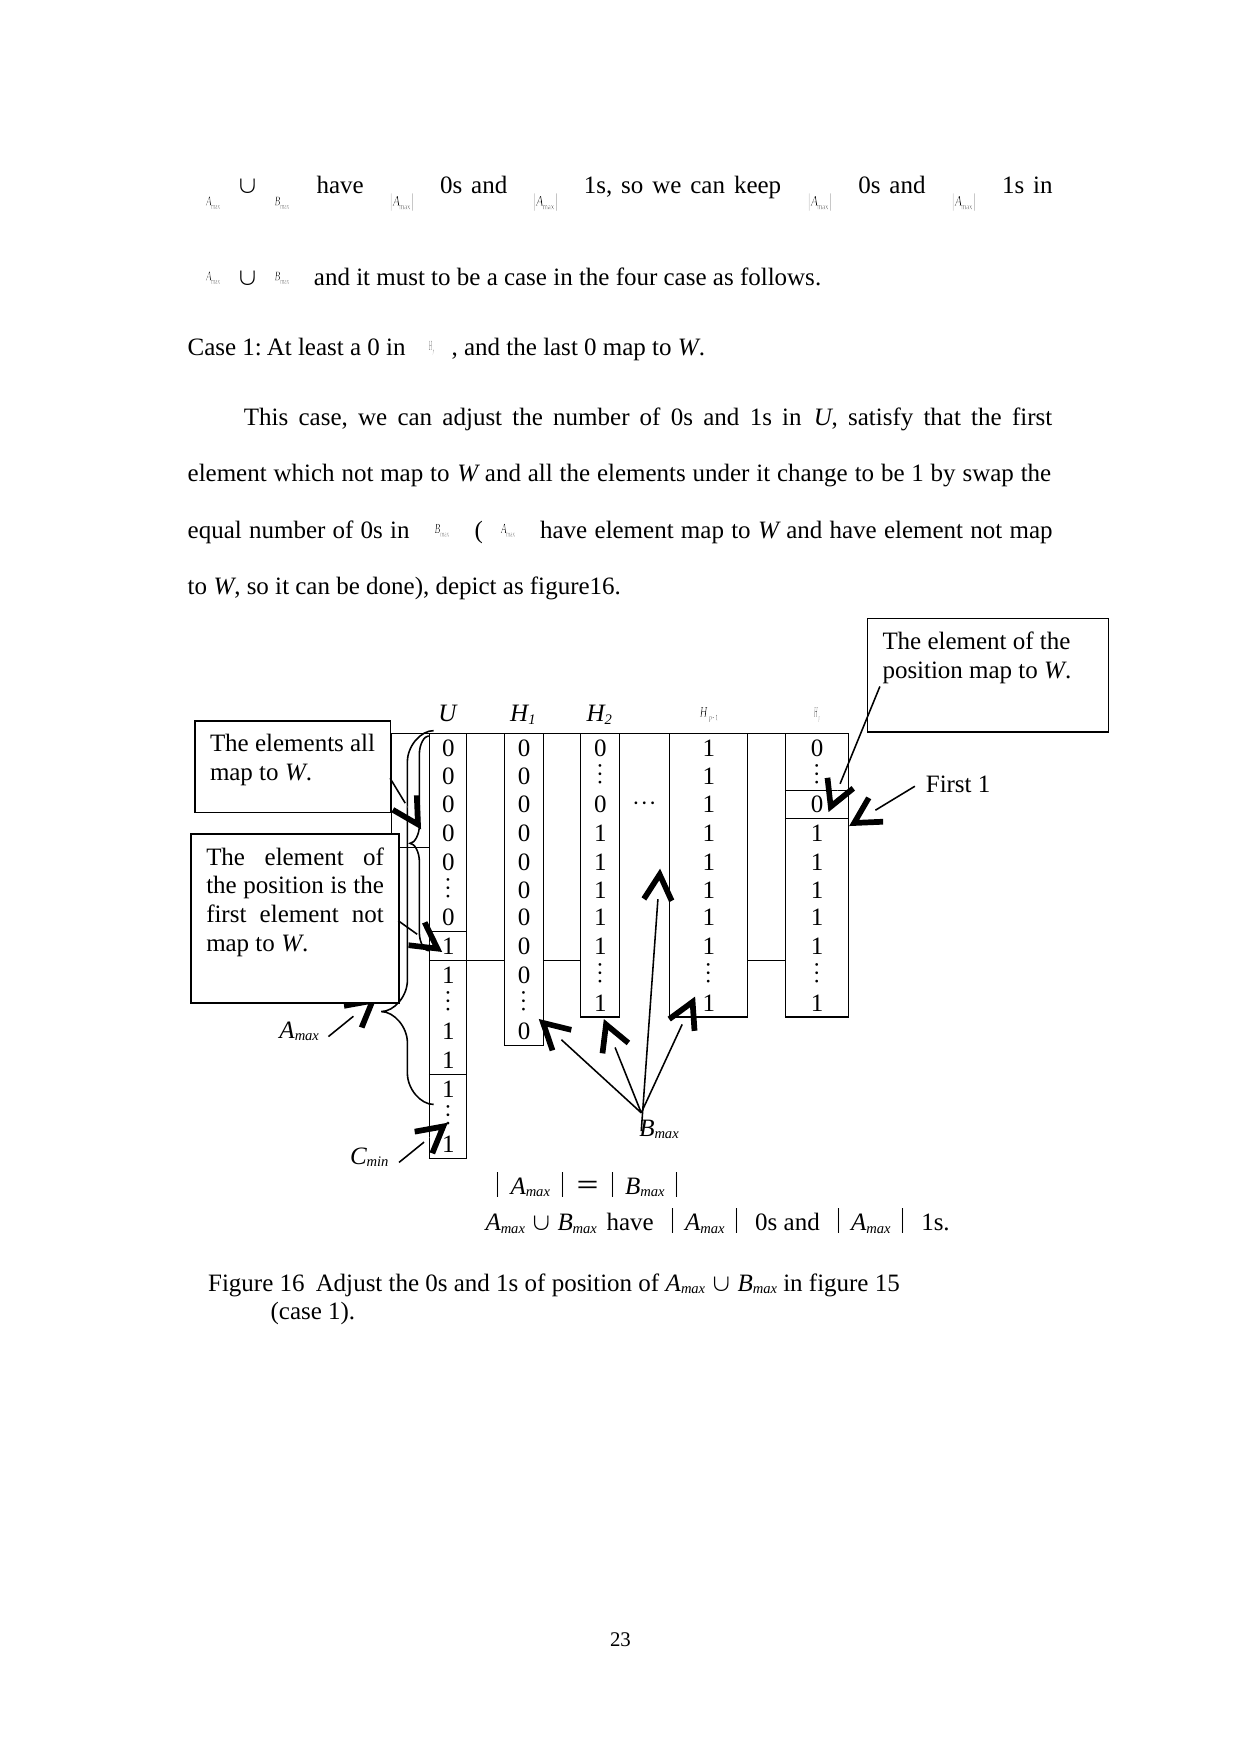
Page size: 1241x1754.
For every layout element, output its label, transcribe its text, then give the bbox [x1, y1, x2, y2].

table_cell 0 [430, 762, 466, 789]
table_cell [543, 1130, 581, 1156]
table_cell 1 [430, 1130, 466, 1158]
table_cell [544, 876, 580, 903]
table_cell [748, 904, 785, 931]
table_cell [651, 989, 669, 1016]
table_cell 1 [670, 790, 747, 818]
table_cell [669, 1103, 748, 1130]
table_cell [748, 1016, 785, 1045]
table_cell 1 [670, 876, 747, 903]
table_cell [649, 1016, 669, 1045]
table_cell [504, 1074, 543, 1103]
table_cell 1 [786, 904, 848, 931]
table_cell  [786, 960, 848, 989]
table_cell [392, 1017, 406, 1045]
table_cell [392, 818, 406, 847]
table_header [392, 694, 429, 733]
table_cell 0 [505, 762, 543, 789]
table_cell 0 [430, 904, 466, 931]
table_cell 1 [670, 931, 747, 960]
table_cell  [430, 876, 466, 903]
table_cell 0 [505, 818, 543, 847]
table_cell 0 [430, 818, 466, 847]
table_cell 0 [505, 904, 543, 931]
table_cell  [430, 1103, 466, 1130]
table_cell [581, 1130, 619, 1156]
table_cell [581, 1045, 619, 1074]
table_cell [414, 818, 429, 847]
table_cell [620, 931, 654, 960]
table_cell [544, 961, 580, 989]
table_cell 0 [581, 790, 619, 818]
table_cell [620, 1130, 669, 1156]
table_cell [620, 1103, 641, 1130]
table_cell [669, 1074, 748, 1103]
table_cell 1 [670, 989, 747, 1016]
table_cell 0 [505, 931, 543, 960]
table_cell 0 [505, 847, 543, 876]
table_cell [544, 931, 580, 960]
table_header [748, 694, 785, 733]
table_cell [409, 904, 418, 931]
table_cell [392, 734, 420, 762]
table_cell [504, 1130, 543, 1156]
table_header U [429, 694, 467, 733]
table_cell [544, 904, 580, 931]
table_cell [421, 876, 429, 903]
table_cell [544, 734, 580, 762]
table_cell 1 [430, 1075, 466, 1103]
text (case 1). [208, 1297, 992, 1325]
table_cell [839, 769, 848, 789]
table_cell [544, 1016, 581, 1045]
table_cell [581, 1103, 619, 1130]
table_cell 1 [670, 847, 747, 876]
table_cell [785, 1130, 848, 1156]
table_cell [620, 1016, 648, 1045]
table_cell [392, 1045, 406, 1074]
table_cell  [786, 762, 847, 789]
table_cell [467, 1103, 504, 1130]
table_cell [620, 847, 669, 876]
table_cell [416, 1139, 429, 1158]
table_cell [748, 790, 785, 818]
table_cell 1 [786, 876, 848, 903]
table_cell [392, 790, 406, 813]
table_cell [399, 790, 406, 801]
table_header H2 [581, 694, 619, 733]
table_cell 1 [430, 932, 466, 960]
table_cell [661, 1057, 669, 1074]
table_cell [748, 1103, 785, 1130]
text This case, we can adjust the number of 0s and 1s in U, satisfy that the first element which not map to W and all the elements under it change to be 1 by swap the equal number of 0s in ( have element map to W and have element not map to W, so it can be done), depict as figure16. [187, 398, 1053, 605]
table_cell 1 [581, 876, 619, 903]
text  have 0s and 1s, so we can keep 0s and 1s in  and it must to be a case in the four case as follows. [187, 164, 1053, 296]
table_cell 1 [670, 734, 747, 762]
table_cell  [430, 989, 466, 1016]
table_cell [620, 734, 669, 762]
table_cell 0 [581, 734, 619, 762]
table_cell [421, 904, 429, 931]
table_cell [467, 762, 504, 789]
table_cell [748, 1130, 785, 1156]
table_cell [467, 1074, 504, 1103]
table_cell [748, 931, 785, 960]
table_cell [620, 904, 656, 931]
table_cell [785, 1018, 848, 1045]
table_cell 1 [786, 819, 848, 847]
table_cell [581, 1074, 619, 1103]
table_cell  [581, 960, 619, 989]
table_cell [421, 762, 429, 789]
table_cell [602, 1074, 619, 1090]
table_cell [620, 818, 669, 847]
table_cell [418, 848, 429, 876]
table_cell [748, 876, 785, 903]
table_cell [581, 1060, 596, 1074]
table_cell [400, 931, 406, 960]
table_header [669, 694, 748, 733]
table_cell [467, 931, 504, 960]
table_cell [647, 1045, 669, 1074]
table_cell [408, 960, 429, 989]
table_cell [400, 904, 406, 924]
table_cell [467, 818, 504, 847]
table_cell [421, 790, 429, 818]
table_cell 1 [581, 904, 619, 931]
table_cell 0 [505, 876, 543, 903]
table_cell [409, 1045, 429, 1074]
table_cell 0 [505, 790, 543, 818]
table_cell [467, 876, 504, 903]
table_cell [620, 1045, 646, 1074]
table_cell [627, 1074, 644, 1103]
table_cell [400, 924, 406, 931]
table_cell [543, 1103, 581, 1130]
table_cell [409, 1074, 429, 1102]
table_cell [748, 762, 785, 789]
table_cell [400, 876, 406, 903]
table_cell [544, 989, 580, 1016]
table_cell 0 [430, 734, 466, 762]
table_cell [409, 790, 418, 816]
table_cell [607, 1032, 619, 1045]
table_cell [421, 738, 429, 762]
table_cell [748, 847, 785, 876]
table_cell [409, 931, 420, 943]
table_cell 0 [505, 1016, 543, 1045]
table_cell 1 [786, 931, 848, 960]
table_cell [657, 904, 669, 931]
table_cell [392, 1103, 429, 1130]
table_cell [748, 734, 785, 762]
table_cell [467, 904, 504, 931]
table_header [620, 694, 669, 733]
table_cell 0 [430, 847, 466, 876]
table_cell [620, 762, 669, 789]
table_cell [392, 1130, 414, 1134]
table_cell [544, 847, 580, 876]
table_cell [620, 876, 669, 903]
table_cell [400, 960, 406, 989]
table_cell [570, 1045, 581, 1055]
table_cell [648, 1074, 669, 1103]
table_cell [643, 1130, 651, 1135]
table_cell [416, 1133, 429, 1146]
table_cell [467, 1016, 504, 1045]
table_cell [544, 790, 580, 818]
table_cell [409, 876, 418, 903]
table_cell [785, 1103, 848, 1130]
table_cell [392, 762, 406, 789]
table_header H1 [504, 694, 543, 733]
table_cell [748, 1045, 785, 1074]
table_cell [467, 790, 504, 818]
table_cell [785, 1074, 848, 1103]
table_cell [581, 1018, 619, 1045]
table_cell [467, 847, 504, 876]
table_cell [620, 989, 650, 1016]
table_cell [467, 989, 504, 1016]
text Figure 16 Adjust the 0s and 1s of position of Amax  Bmax in figure 15 [208, 1269, 992, 1297]
table_cell 1 [786, 989, 848, 1016]
table_cell [620, 1096, 628, 1103]
table_cell 0 [430, 790, 466, 818]
table_cell 1 [430, 1016, 466, 1045]
table_cell [392, 1074, 422, 1103]
table_cell [669, 1130, 748, 1156]
table_cell 1 [581, 818, 619, 847]
table_header [467, 694, 504, 733]
table_cell [467, 1045, 504, 1074]
table_cell  [670, 960, 747, 989]
table_cell [409, 762, 418, 789]
table_cell [409, 823, 418, 842]
table_cell 1 [670, 762, 747, 789]
table_cell [467, 1130, 504, 1158]
table_cell [504, 1103, 543, 1130]
table_cell 0 [786, 734, 848, 762]
table_cell [396, 1016, 429, 1045]
table_cell 1 [430, 1045, 466, 1074]
table_cell 1 [581, 989, 619, 1016]
table_cell [643, 1103, 669, 1130]
table_cell 1 [670, 818, 747, 847]
table_cell [664, 876, 669, 885]
table_header [785, 694, 848, 733]
table_cell [400, 848, 406, 876]
table_cell [467, 734, 504, 762]
table_cell [655, 931, 669, 960]
table_cell [620, 960, 652, 989]
table_cell [392, 989, 429, 1016]
table_cell [543, 1045, 581, 1074]
table_cell 1 [581, 931, 619, 960]
table_cell [467, 961, 504, 989]
table_cell [748, 989, 785, 1016]
table_cell 0 [786, 791, 848, 818]
table_cell [409, 848, 418, 876]
table_cell [748, 1074, 785, 1103]
table_cell [669, 1045, 748, 1074]
table_cell [748, 818, 785, 847]
table_cell [504, 1046, 543, 1074]
table_cell  [581, 762, 619, 789]
table_header [543, 694, 581, 733]
table_cell 0 [505, 960, 543, 989]
table_cell [421, 938, 429, 944]
table_cell [544, 762, 580, 789]
table_cell [421, 931, 429, 941]
table_cell [543, 1074, 581, 1103]
table_cell 1 [786, 847, 848, 876]
table_cell [620, 1074, 636, 1103]
table_cell 0 [505, 734, 543, 762]
table_cell 1 [670, 904, 747, 931]
table_cell [409, 734, 429, 762]
table_cell [653, 960, 669, 989]
table_cell 1 [430, 961, 466, 989]
table_cell [669, 1018, 748, 1045]
table_cell [748, 961, 785, 989]
table_cell [785, 1045, 848, 1074]
text Case 1: At least a 0 in , and the last 0 map to W. [187, 309, 1053, 384]
table_cell  [620, 790, 669, 818]
table_cell [409, 949, 429, 960]
table_cell [645, 1074, 657, 1100]
table_cell  [505, 989, 543, 1016]
table_cell [544, 818, 580, 847]
table_cell 1 [581, 847, 619, 876]
